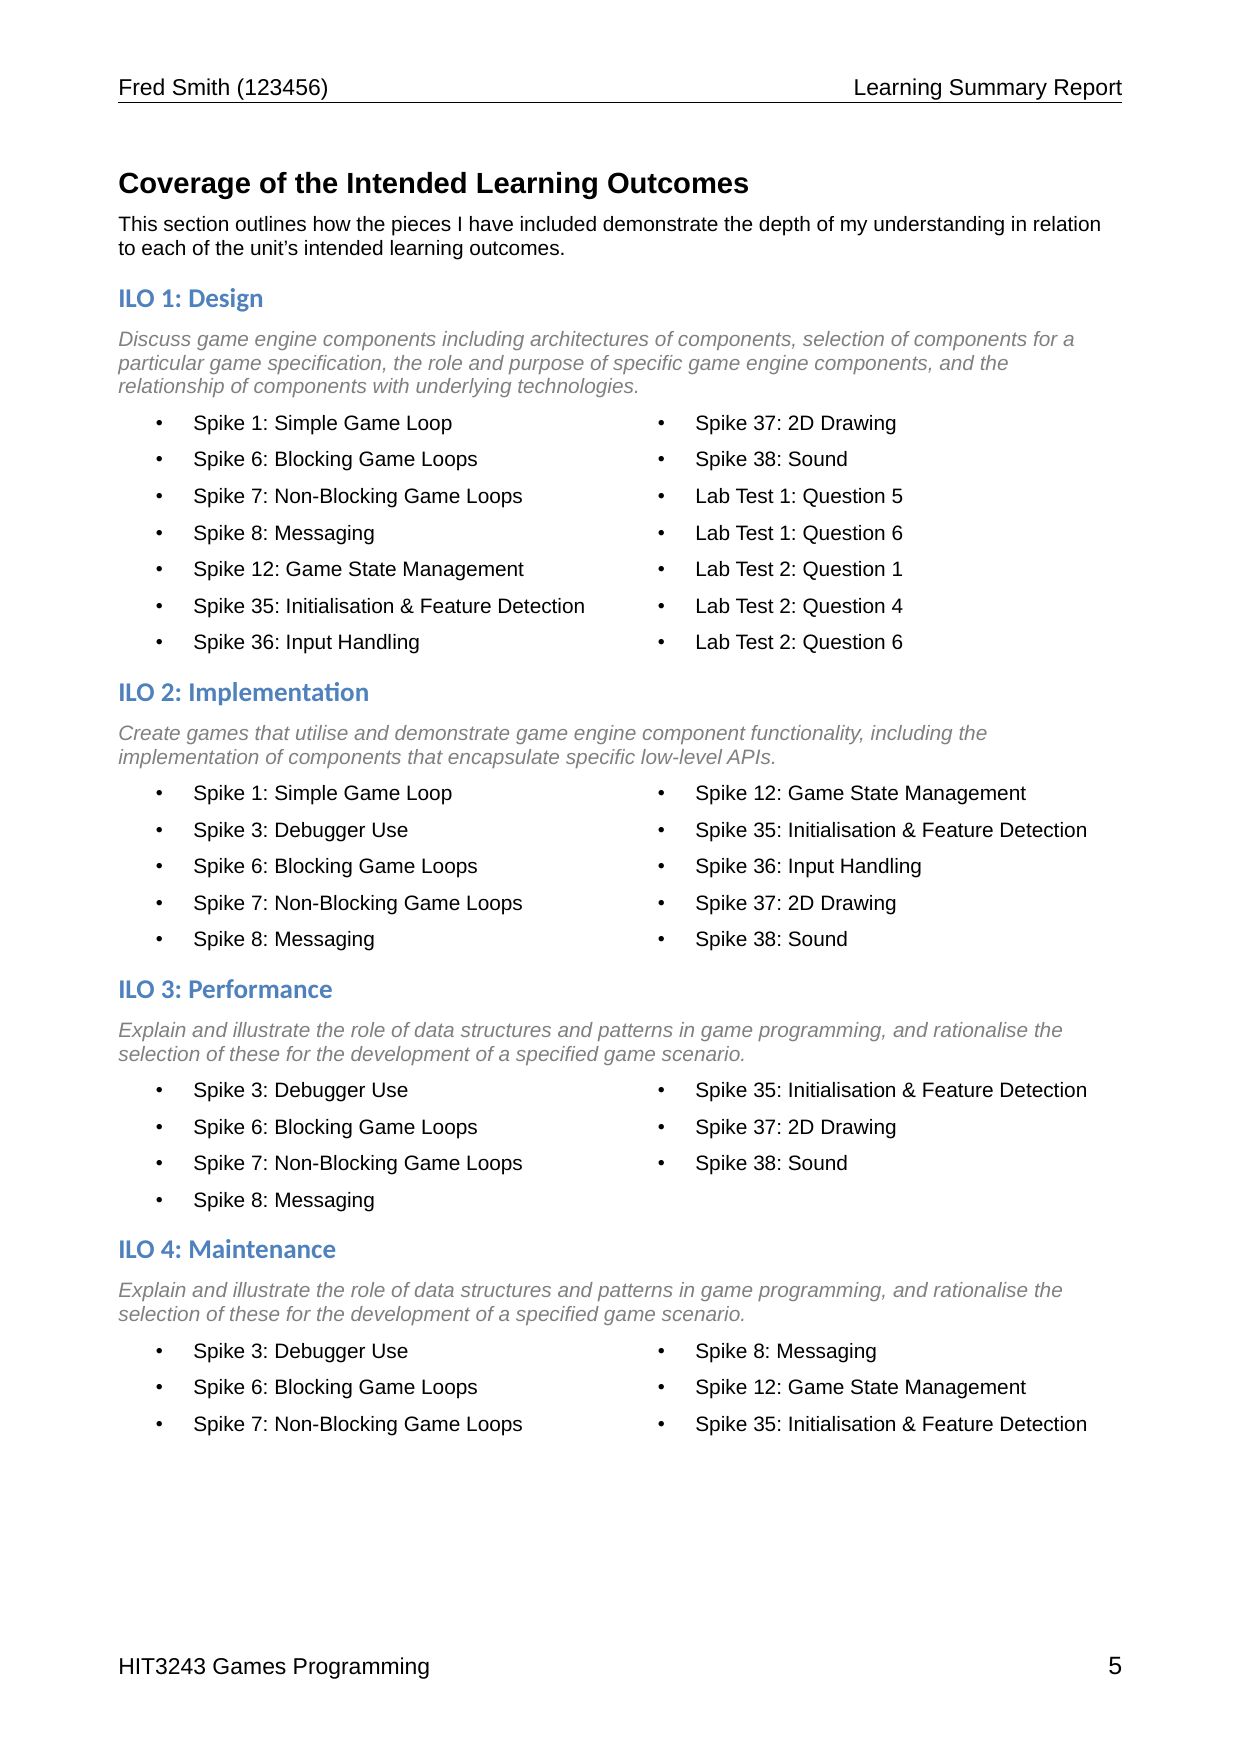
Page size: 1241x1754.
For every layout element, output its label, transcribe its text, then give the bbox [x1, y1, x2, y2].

list Spike 35: Initialisation & Feature Detection [658, 1078, 1122, 1102]
list Spike 12: Game State Management [658, 781, 1122, 805]
list Spike 35: Initialisation & Feature Detection [658, 1412, 1122, 1436]
text Create games that utilise and demonstrate game engine component functionality, including the implementation of components that encapsulate specific low-level APIs. [118, 721, 1122, 768]
list Spike 37: 2D Drawing [658, 1114, 1122, 1139]
list Spike 8: Messaging [658, 1338, 1122, 1363]
list Spike 38: Sound [658, 1151, 1122, 1175]
text Explain and illustrate the role of data structures and patterns in game programming, and rationalise the selection of these for the development of a specified game scenario. [118, 1278, 1122, 1326]
list Spike 3: Debugger Use [156, 1078, 620, 1102]
list Lab Test 2: Question 1 [658, 557, 1122, 581]
list Spike 12: Game State Management [156, 557, 620, 581]
list Spike 3: Debugger Use [156, 1338, 620, 1363]
list Spike 6: Blocking Game Loops [156, 1375, 620, 1399]
list Lab Test 2: Question 4 [658, 593, 1122, 618]
list Spike 8: Messaging [156, 1188, 620, 1212]
list Spike 6: Blocking Game Loops [156, 854, 620, 878]
subtitle Coverage of the Intended Learning Outcomes [118, 170, 1122, 199]
list Spike 36: Input Handling [156, 630, 620, 654]
list Spike 1: Simple Game Loop [156, 781, 620, 805]
subtitle ILO 4: Maintenance [118, 1233, 1122, 1266]
list Spike 7: Non-Blocking Game Loops [156, 1151, 620, 1175]
list Spike 8: Messaging [156, 927, 620, 951]
subtitle ILO 3: Performance [118, 972, 1122, 1005]
list Spike 35: Initialisation & Feature Detection [658, 817, 1122, 842]
list Spike 6: Blocking Game Loops [156, 447, 620, 471]
list Spike 38: Sound [658, 447, 1122, 471]
list Spike 3: Debugger Use [156, 817, 620, 842]
text Explain and illustrate the role of data structures and patterns in game programming, and rationalise the selection of these for the development of a specified game scenario. [118, 1018, 1122, 1066]
list Spike 38: Sound [658, 927, 1122, 951]
list Spike 7: Non-Blocking Game Loops [156, 484, 620, 508]
list Spike 6: Blocking Game Loops [156, 1114, 620, 1139]
list Spike 37: 2D Drawing [658, 411, 1122, 435]
list Lab Test 1: Question 5 [658, 484, 1122, 508]
list Spike 12: Game State Management [658, 1375, 1122, 1399]
list Spike 1: Simple Game Loop [156, 411, 620, 435]
subtitle ILO 2: Implementation [118, 675, 1122, 708]
text Discuss game engine components including architectures of components, selection of components for a particular game specification, the role and purpose of specific game engine components, and the relationship of components with underlying technologies. [118, 326, 1122, 398]
list Spike 36: Input Handling [658, 854, 1122, 878]
list Lab Test 2: Question 6 [658, 630, 1122, 654]
list Spike 35: Initialisation & Feature Detection [156, 593, 620, 618]
list Spike 7: Non-Blocking Game Loops [156, 1412, 620, 1436]
list Lab Test 1: Question 6 [658, 520, 1122, 544]
list Spike 37: 2D Drawing [658, 891, 1122, 915]
list Spike 7: Non-Blocking Game Loops [156, 891, 620, 915]
list Spike 8: Messaging [156, 520, 620, 544]
subtitle ILO 1: Design [118, 281, 1122, 314]
text This section outlines how the pieces I have included demonstrate the depth of my understanding in relation to each of the unit’s intended learning outcomes. [118, 212, 1122, 260]
